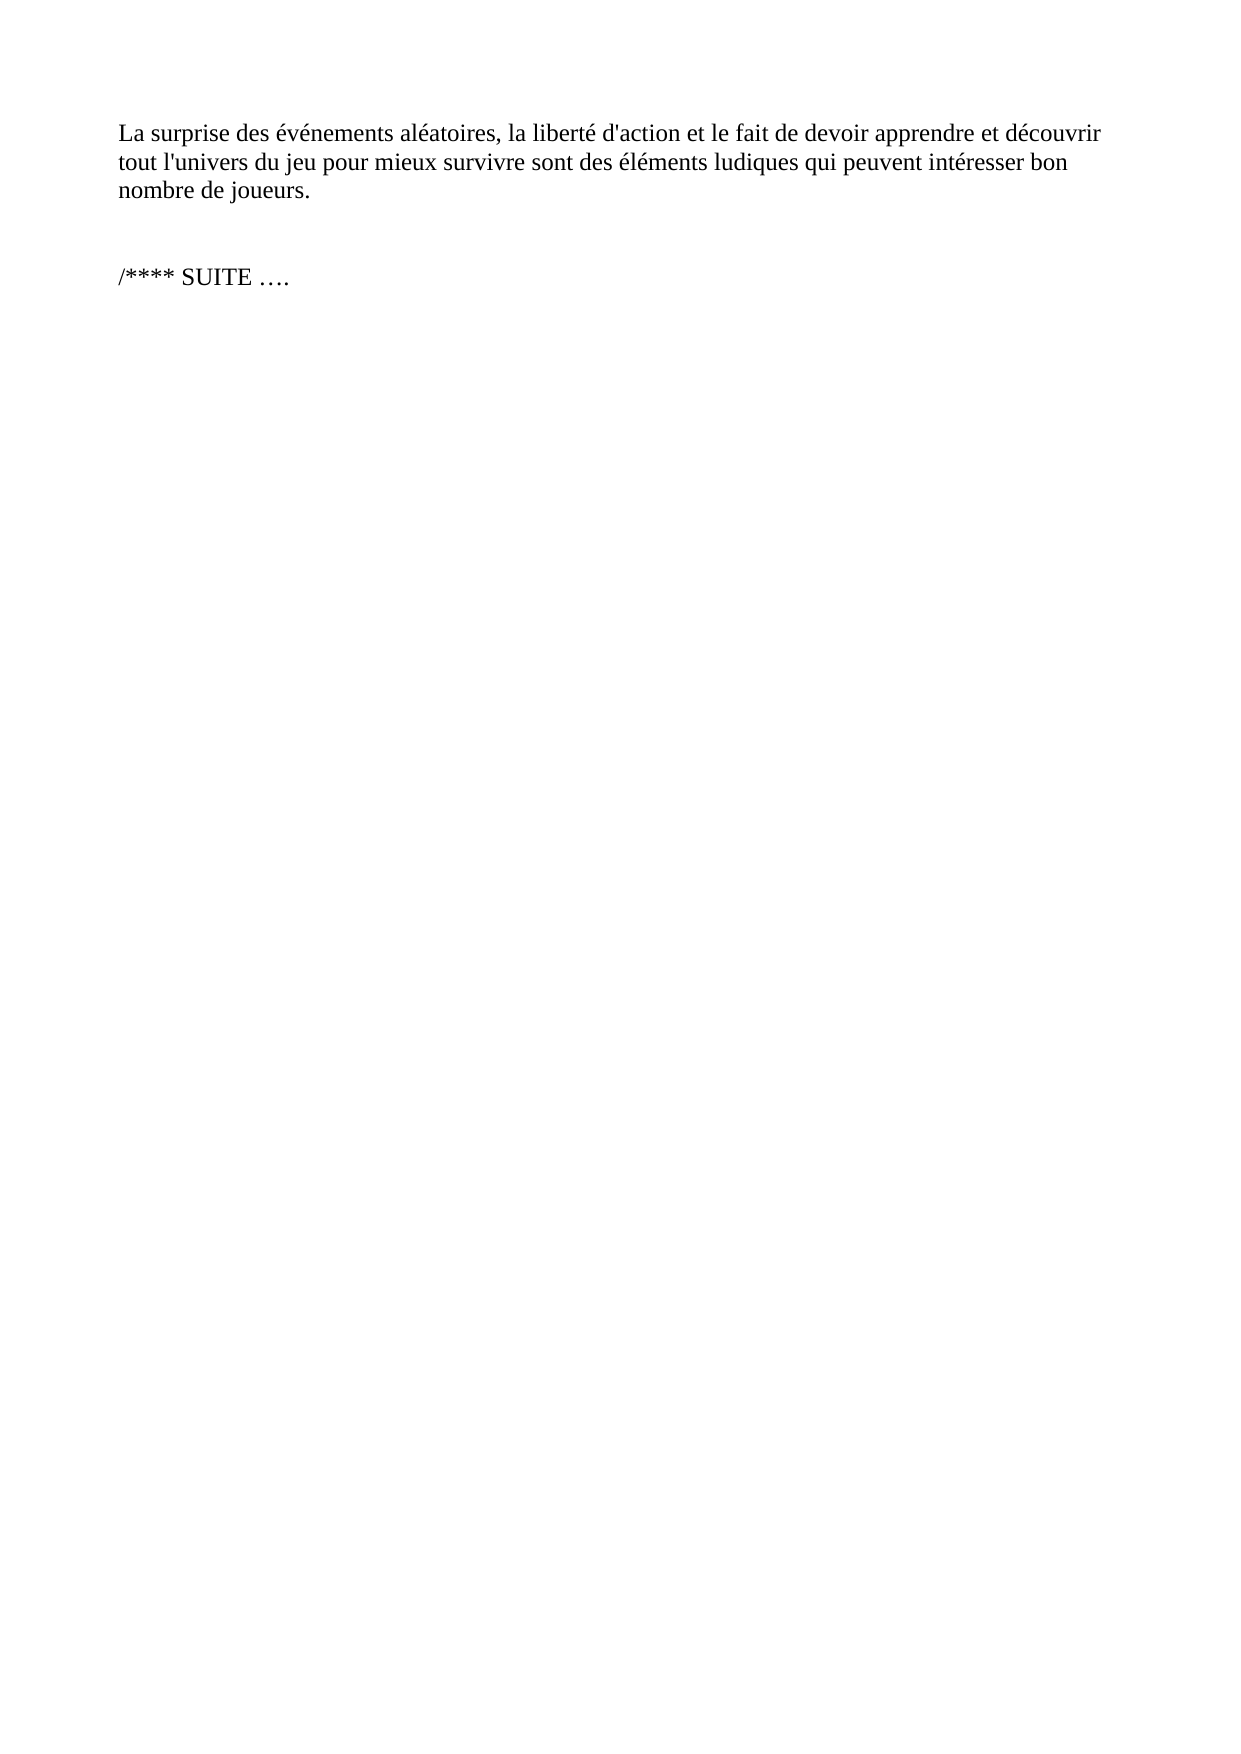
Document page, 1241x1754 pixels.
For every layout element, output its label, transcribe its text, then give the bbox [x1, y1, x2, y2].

text La surprise des événements aléatoires, la liberté d'action et le fait de devoir apprendre et découvrir tout l'univers du jeu pour mieux survivre sont des éléments ludiques qui peuvent intéresser bon nombre de joueurs. [118, 118, 1122, 204]
text /**** SUITE …. [118, 262, 1122, 291]
